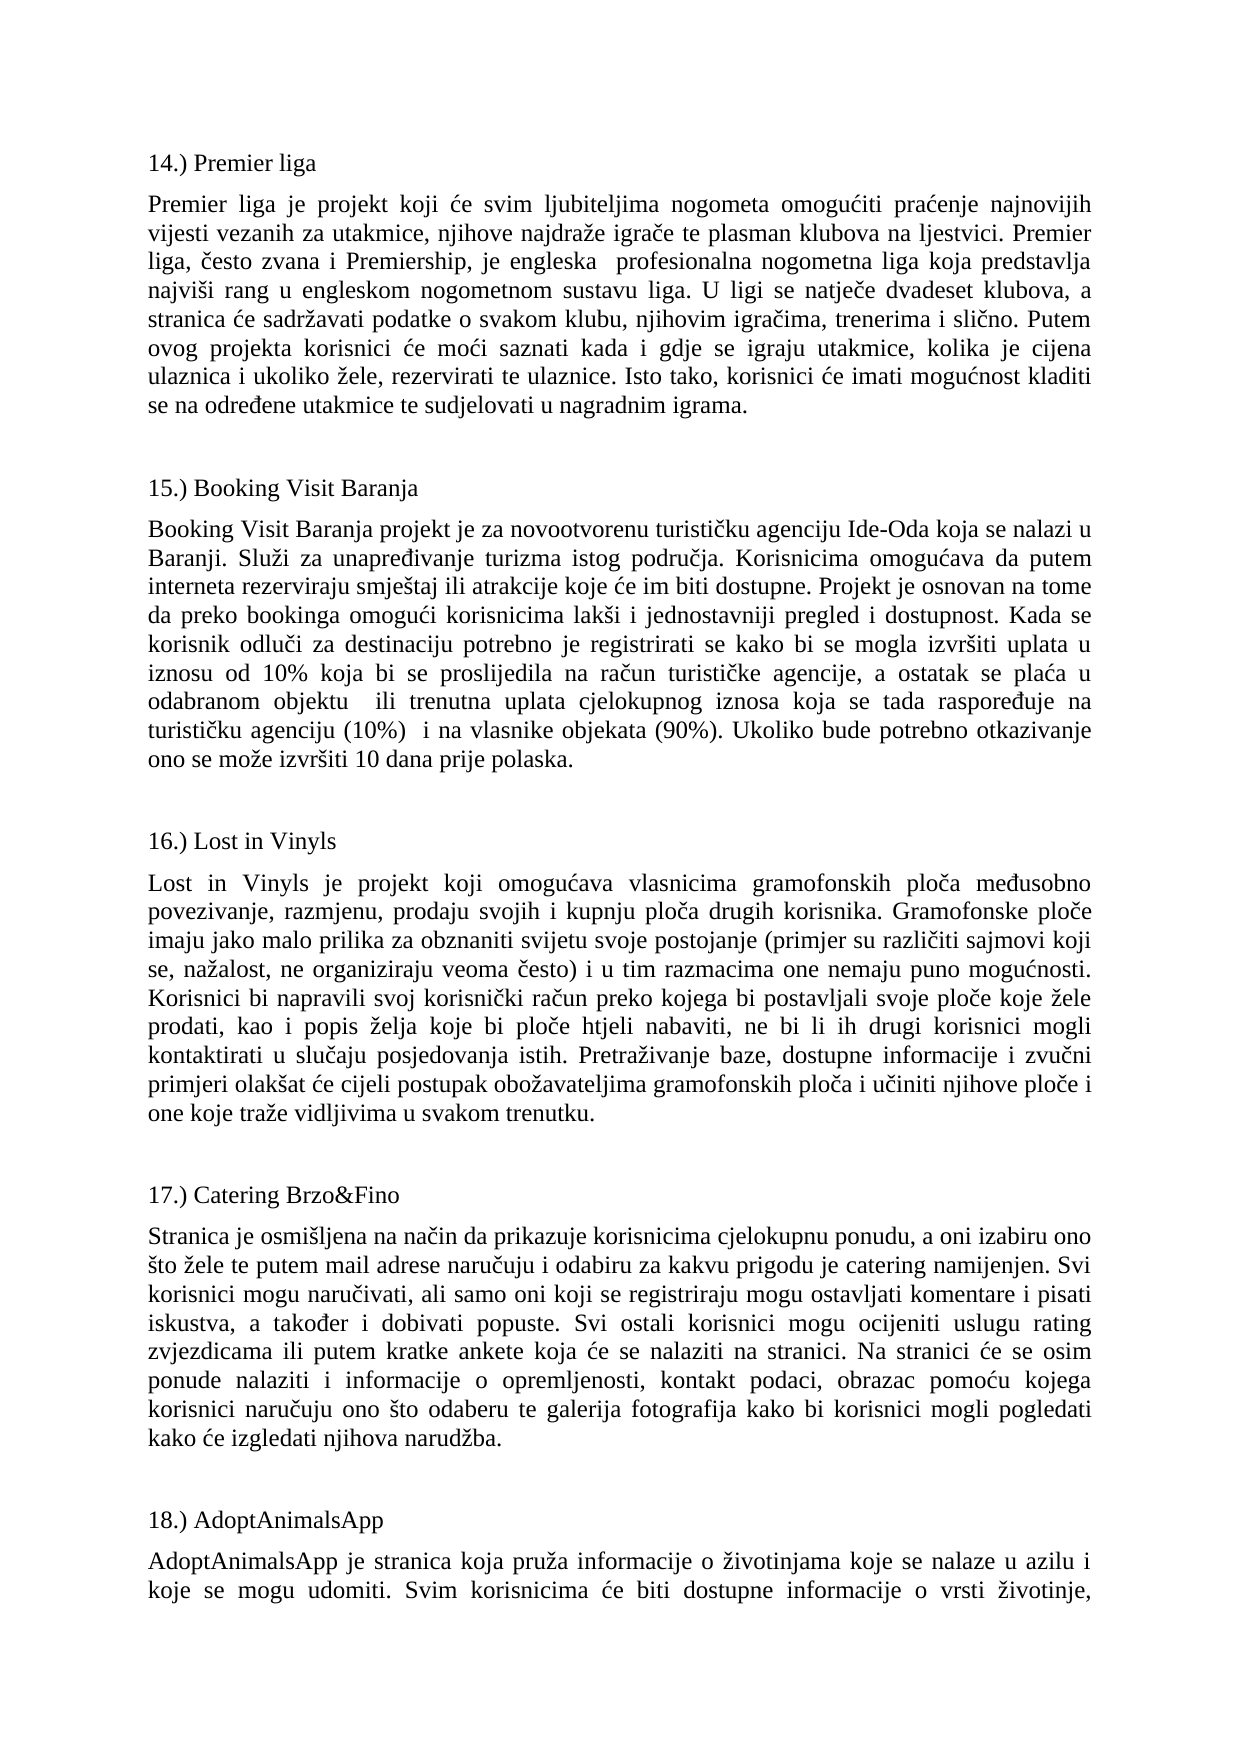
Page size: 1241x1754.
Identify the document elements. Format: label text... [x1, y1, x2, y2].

text 17.) Catering Brzo&Fino [148, 1180, 1093, 1209]
text Stranica je osmišljena na način da prikazuje korisnicima cjelokupnu ponudu, a oni izabiru ono što žele te putem mail adrese naručuju i odabiru za kakvu prigodu je catering namijenjen. Svi korisnici mogu naručivati, ali samo oni koji se registriraju mogu ostavljati komentare i pisati iskustva, a također i dobivati popuste. Svi ostali korisnici mogu ocijeniti uslugu rating zvjezdicama ili putem kratke ankete koja će se nalaziti na stranici. Na stranici će se osim ponude nalaziti i informacije o opremljenosti, kontakt podaci, obrazac pomoću kojega korisnici naručuju ono što odaberu te galerija fotografija kako bi korisnici mogli pogledati kako će izgledati njihova narudžba. [148, 1221, 1093, 1451]
text 18.) AdoptAnimalsApp [148, 1505, 1093, 1534]
text 16.) Lost in Vinyls [148, 826, 1093, 855]
text 14.) Premier liga [148, 148, 1093, 176]
text Lost in Vinyls je projekt koji omogućava vlasnicima gramofonskih ploča međusobno povezivanje, razmjenu, prodaju svojih i kupnju ploča drugih korisnika. Gramofonske ploče imaju jako malo prilika za obznaniti svijetu svoje postojanje (primjer su različiti sajmovi koji se, nažalost, ne organiziraju veoma često) i u tim razmacima one nemaju puno mogućnosti. Korisnici bi napravili svoj korisnički račun preko kojega bi postavljali svoje ploče koje žele prodati, kao i popis želja koje bi ploče htjeli nabaviti, ne bi li ih drugi korisnici mogli kontaktirati u slučaju posjedovanja istih. Pretraživanje baze, dostupne informacije i zvučni primjeri olakšat će cijeli postupak obožavateljima gramofonskih ploča i učiniti njihove ploče i one koje traže vidljivima u svakom trenutku. [148, 868, 1093, 1126]
text 15.) Booking Visit Baranja [148, 473, 1093, 501]
text Premier liga je projekt koji će svim ljubiteljima nogometa omogućiti praćenje najnovijih vijesti vezanih za utakmice, njihove najdraže igrače te plasman klubova na ljestvici. Premier liga, često zvana i Premiership, je engleska profesionalna nogometna liga koja predstavlja najviši rang u engleskom nogometnom sustavu liga. U ligi se natječe dvadeset klubova, a stranica će sadržavati podatke o svakom klubu, njihovim igračima, trenerima i slično. Putem ovog projekta korisnici će moći saznati kada i gdje se igraju utakmice, kolika je cijena ulaznica i ukoliko žele, rezervirati te ulaznice. Isto tako, korisnici će imati mogućnost kladiti se na određene utakmice te sudjelovati u nagradnim igrama. [148, 189, 1093, 419]
text Booking Visit Baranja projekt je za novootvorenu turističku agenciju Ide-Oda koja se nalazi u Baranji. Služi za unapređivanje turizma istog područja. Korisnicima omogućava da putem interneta rezerviraju smještaj ili atrakcije koje će im biti dostupne. Projekt je osnovan na tome da preko bookinga omogući korisnicima lakši i jednostavniji pregled i dostupnost. Kada se korisnik odluči za destinaciju potrebno je registrirati se kako bi se mogla izvršiti uplata u iznosu od 10% koja bi se proslijedila na račun turističke agencije, a ostatak se plaća u odabranom objektu ili trenutna uplata cjelokupnog iznosa koja se tada raspoređuje na turističku agenciju (10%) i na vlasnike objekata (90%). Ukoliko bude potrebno otkazivanje ono se može izvršiti 10 dana prije polaska. [148, 514, 1093, 773]
text AdoptAnimalsApp je stranica koja pruža informacije o životinjama koje se nalaze u azilu i koje se mogu udomiti. Svim korisnicima će biti dostupne informacije o vrsti životinje, [148, 1546, 1093, 1604]
